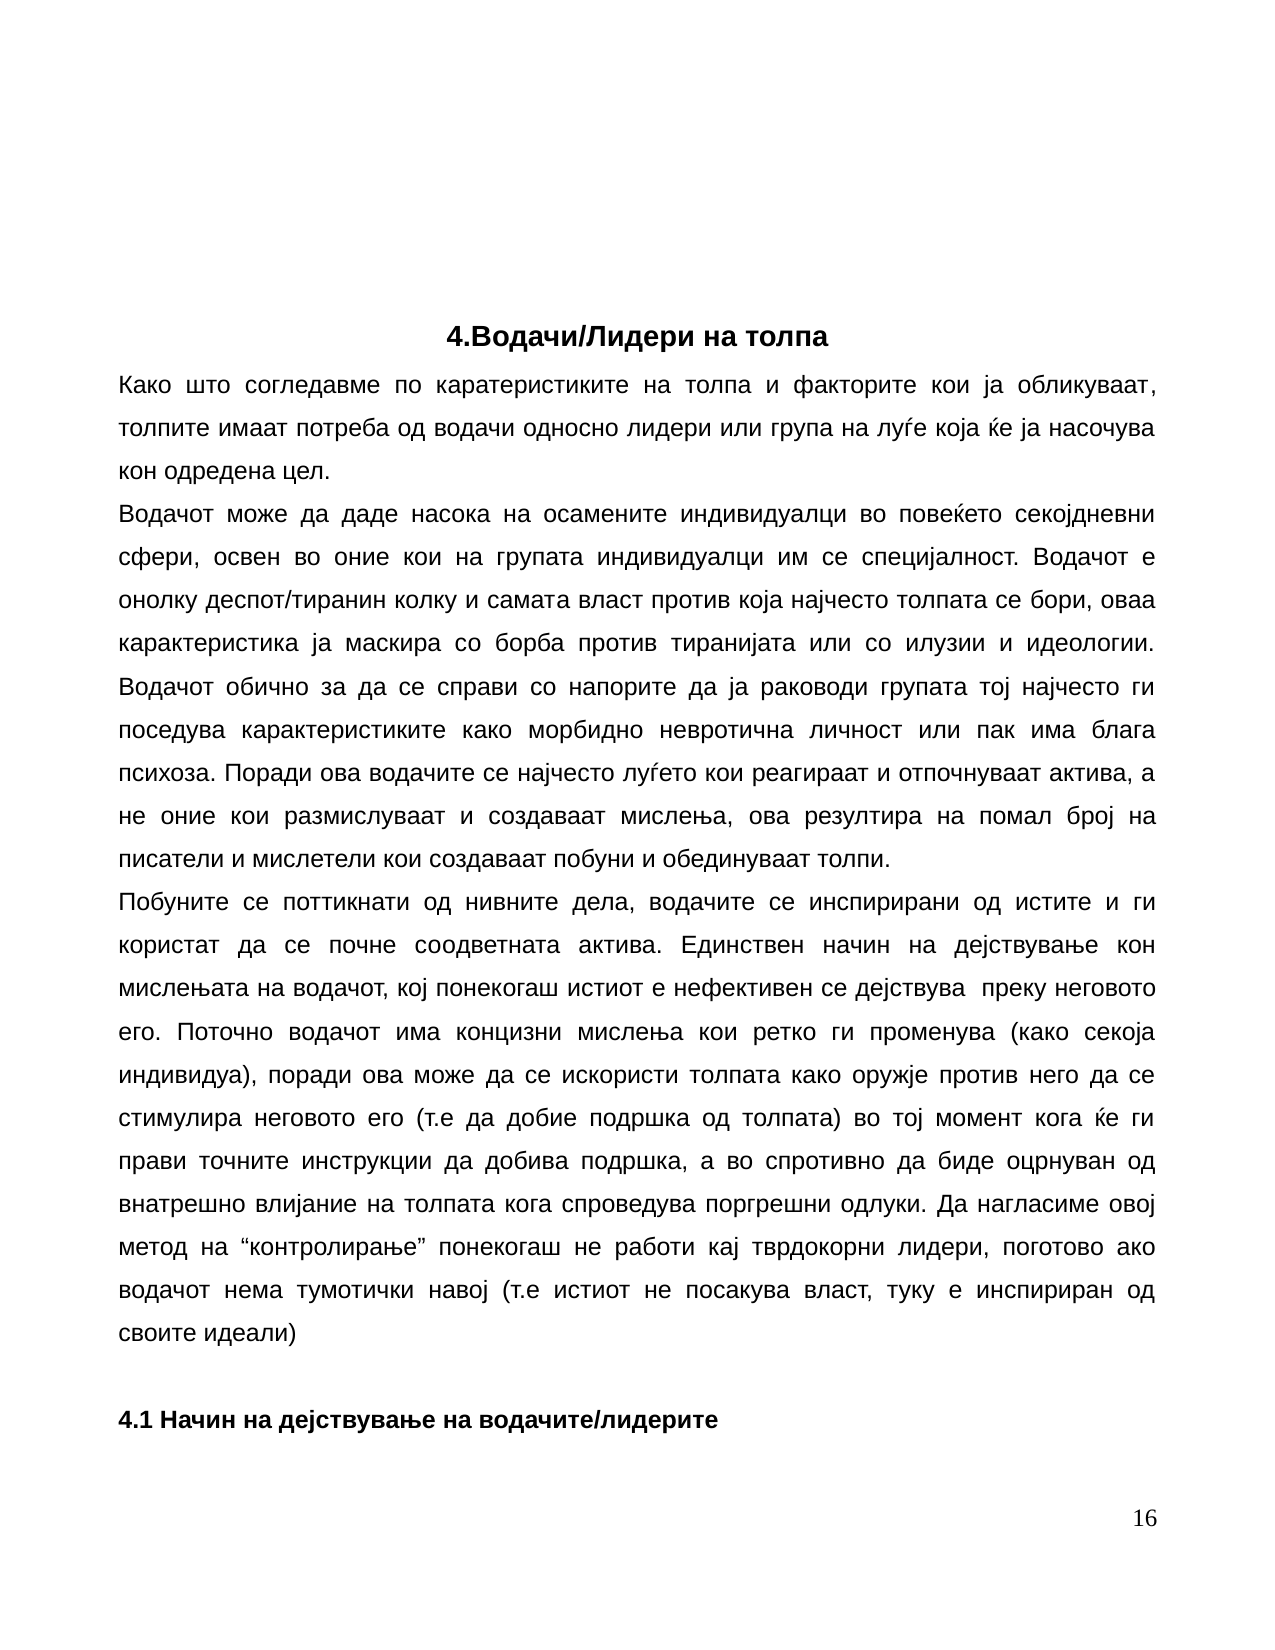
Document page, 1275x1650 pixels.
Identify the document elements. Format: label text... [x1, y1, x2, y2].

text Водачот може да даде насока на осамените индивидуалци во повеќето секојдневни сфери, освен во оние кои на групата индивидуалци им се специјалност. Водачот е онолку деспот/тиранин колку и самата власт против која најчесто толпата се бори, оваа карактеристика ја маскира со борба против тиранијата или со илузии и идеологии. Водачот обично за да се справи со напорите да ја раководи групата тој најчесто ги поседува карактеристиките како морбидно невротична личност или пак има блага психоза. Поради ова водачите се најчесто луѓето кои реагираат и отпочнуваат актива, а не оние кои размислуваат и создаваат мислења, ова резултира на помал број на писатели и мислетели кои создаваат побуни и обединуваат толпи. [118, 499, 1157, 873]
text Како што согледавме по каратеристиките на толпа и факторите кои ја обликуваат, толпите имаат потреба од водачи односно лидери или група на луѓе која ќе ја насочува кон одредена цел. [118, 370, 1157, 485]
text 4.1 Начин на дејствување на водачите/лидерите [118, 1405, 1157, 1433]
text 4.Водачи/Лидери на толпа [118, 319, 1157, 353]
text Побуните се поттикнати од нивните дела, водачите се инспирирани од истите и ги користат да се почне соодветната актива. Единствен начин на дејствување кон мислењата на водачот, кој понекогаш истиот е нефективен се дејствува преку неговото его. Поточно водачот има концизни мислења кои ретко ги променува (како секоја индивидуа), поради ова може да се искористи толпата како оружје против него да се стимулира неговото его (т.е да добие подршка од толпата) во тој момент кога ќе ги прави точните инструкции да добива подршка, а во спротивно да биде оцрнуван од внатрешно влијание на толпата кога спроведува поргрешни одлуки. Да нагласиме овој метод на “контролирање” понекогаш не работи кај тврдокорни лидери, поготово ако водачот нема тумотички навој (т.е истиот не посакува власт, туку е инспириран од своите идеали) [118, 887, 1157, 1347]
